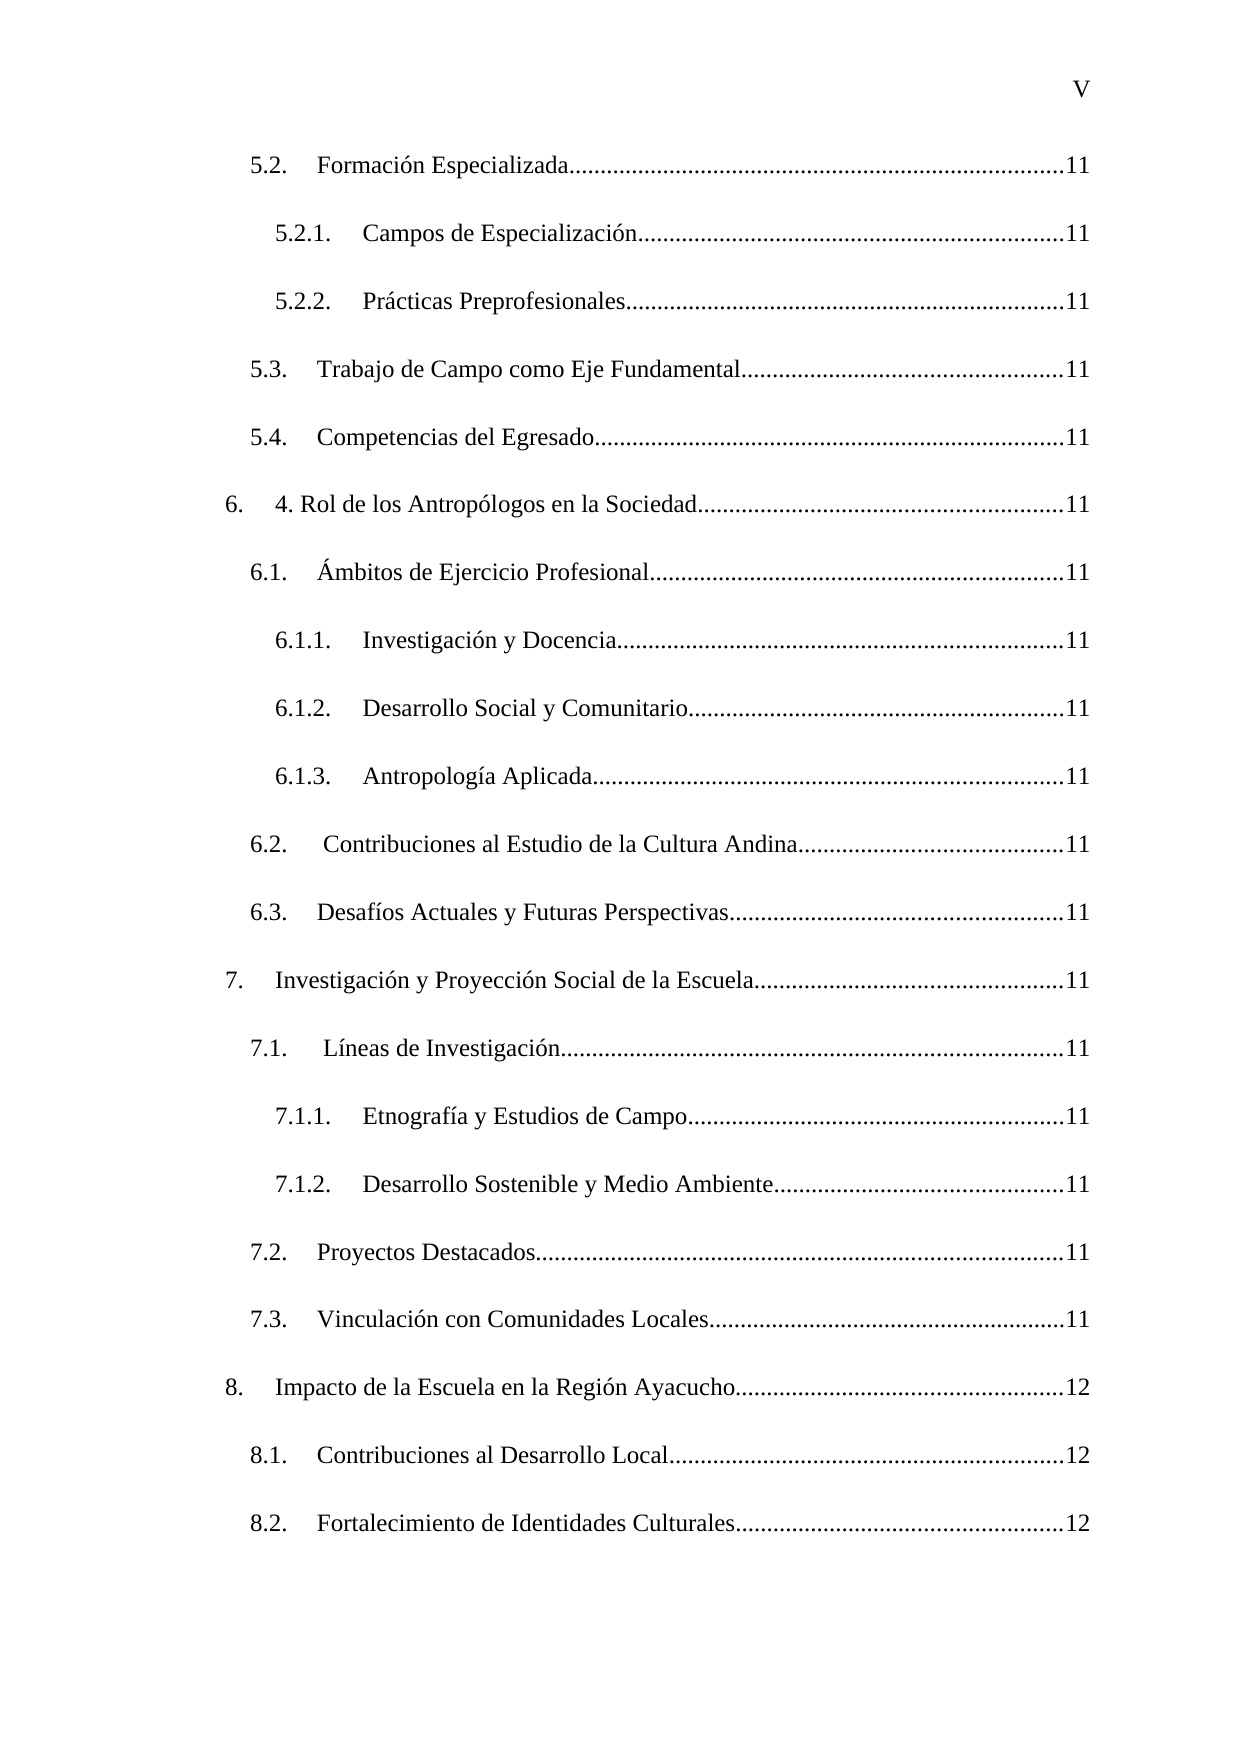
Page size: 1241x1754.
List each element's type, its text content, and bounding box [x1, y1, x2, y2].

text 8.2. Fortalecimiento de Identidades Culturales 12 [250, 1508, 1090, 1537]
text 6.1.1. Investigación y Docencia 11 [275, 625, 1090, 654]
text 6.2. Contribuciones al Estudio de la Cultura Andina 11 [250, 829, 1090, 858]
text 5.3. Trabajo de Campo como Eje Fundamental 11 [250, 354, 1090, 382]
text 6.1.2. Desarrollo Social y Comunitario 11 [275, 693, 1090, 722]
text 8. Impacto de la Escuela en la Región Ayacucho 12 [225, 1372, 1090, 1401]
text 7.2. Proyectos Destacados 11 [250, 1237, 1090, 1265]
text 8.1. Contribuciones al Desarrollo Local 12 [250, 1440, 1090, 1469]
text 7. Investigación y Proyección Social de la Escuela 11 [225, 965, 1090, 994]
text 6.3. Desafíos Actuales y Futuras Perspectivas 11 [250, 897, 1090, 926]
text 5.2.2. Prácticas Preprofesionales 11 [275, 286, 1090, 314]
text 5.4. Competencias del Egresado 11 [250, 422, 1090, 450]
text 7.1. Líneas de Investigación 11 [250, 1033, 1090, 1062]
text 6.1. Ámbitos de Ejercicio Profesional 11 [250, 557, 1090, 586]
text 7.3. Vinculación con Comunidades Locales 11 [250, 1304, 1090, 1333]
text 6. 4. Rol de los Antropólogos en la Sociedad 11 [225, 489, 1090, 518]
text 7.1.1. Etnografía y Estudios de Campo 11 [275, 1101, 1090, 1129]
text 5.2.1. Campos de Especialización 11 [275, 218, 1090, 247]
text 6.1.3. Antropología Aplicada 11 [275, 761, 1090, 790]
text 5.2. Formación Especializada 11 [250, 150, 1090, 179]
text 7.1.2. Desarrollo Sostenible y Medio Ambiente 11 [275, 1169, 1090, 1197]
